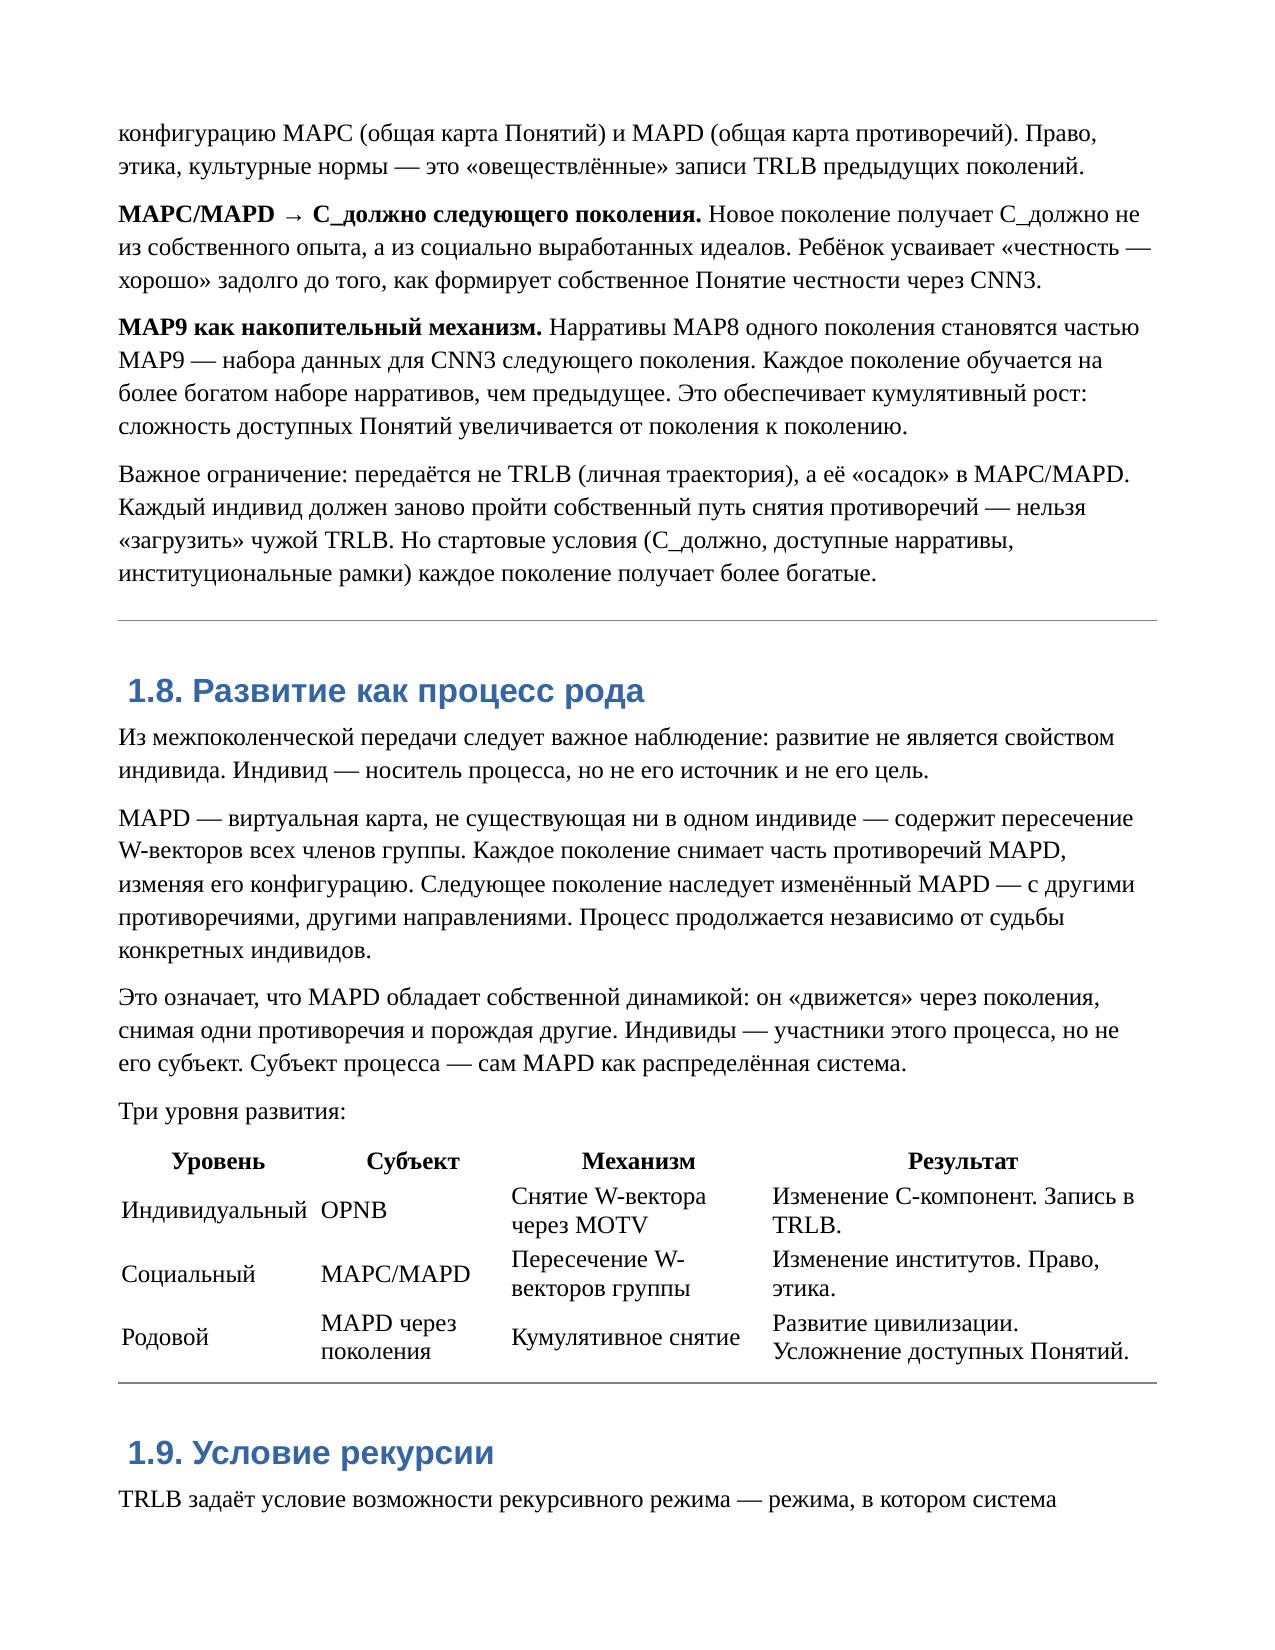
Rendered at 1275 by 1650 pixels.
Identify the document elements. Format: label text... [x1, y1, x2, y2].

text Это означает, что MAPD обладает собственной динамикой: он «движется» через поколения, снимая одни противоречия и порождая другие. Индивиды — участники этого процесса, но не его субъект. Субъект процесса — сам MAPD как распределённая система. [118, 982, 1157, 1077]
text MAPD — виртуальная карта, не существующая ни в одном индивиде — содержит пересечение W-векторов всех членов группы. Каждое поколение снимает часть противоречий MAPD, изменяя его конфигурацию. Следующее поколение наследует изменённый MAPD — с другими противоречиями, другими направлениями. Процесс продолжается независимо от судьбы конкретных индивидов. [118, 803, 1157, 963]
table_cell Снятие W-вектора через MOTV [508, 1178, 769, 1241]
table_cell MAPC/MAPD [318, 1241, 508, 1305]
table_cell Индивидуальный [118, 1178, 318, 1241]
table_cell Изменение институтов. Право, этика. [769, 1241, 1157, 1305]
table_header Уровень [118, 1144, 318, 1178]
text TRLB задаёт условие возможности рекурсивного режима — режима, в котором система [118, 1484, 1157, 1513]
table_cell Изменение C-компонент. Запись в TRLB. [769, 1178, 1157, 1241]
table_header Механизм [508, 1144, 769, 1178]
text Три уровня развития: [118, 1096, 1157, 1125]
table_cell Родовой [118, 1305, 318, 1368]
table_cell Развитие цивилизации. Усложнение доступных Понятий. [769, 1305, 1157, 1368]
table_header Субъект [318, 1144, 508, 1178]
table_cell OPNB [318, 1178, 508, 1241]
table_cell Пересечение W-векторов группы [508, 1241, 769, 1305]
subtitle Развитие как процесс рода [118, 671, 1157, 709]
table_cell Социальный [118, 1241, 318, 1305]
text MAPC/MAPD → C_должно следующего поколения. Новое поколение получает C_должно не из собственного опыта, а из социально выработанных идеалов. Ребёнок усваивает «честность — хорошо» задолго до того, как формирует собственное Понятие честности через CNN3. [118, 199, 1157, 293]
subtitle Условие рекурсии [118, 1433, 1157, 1472]
text Важное ограничение: передаётся не TRLB (личная траектория), а её «осадок» в MAPC/MAPD. Каждый индивид должен заново пройти собственный путь снятия противоречий — нельзя «загрузить» чужой TRLB. Но стартовые условия (C_должно, доступные нарративы, институциональные рамки) каждое поколение получает более богатые. [118, 459, 1157, 587]
table_header Результат [769, 1144, 1157, 1178]
text Из межпоколенческой передачи следует важное наблюдение: развитие не является свойством индивида. Индивид — носитель процесса, но не его источник и не его цель. [118, 722, 1157, 784]
table_cell Кумулятивное снятие [508, 1305, 769, 1368]
table_cell MAPD через поколения [318, 1305, 508, 1368]
text MAP9 как накопительный механизм. Нарративы MAP8 одного поколения становятся частью MAP9 — набора данных для CNN3 следующего поколения. Каждое поколение обучается на более богатом наборе нарративов, чем предыдущее. Это обеспечивает кумулятивный рост: сложность доступных Понятий увеличивается от поколения к поколению. [118, 312, 1157, 440]
text конфигурацию MAPC (общая карта Понятий) и MAPD (общая карта противоречий). Право, этика, культурные нормы — это «овеществлённые» записи TRLB предыдущих поколений. [118, 118, 1157, 180]
